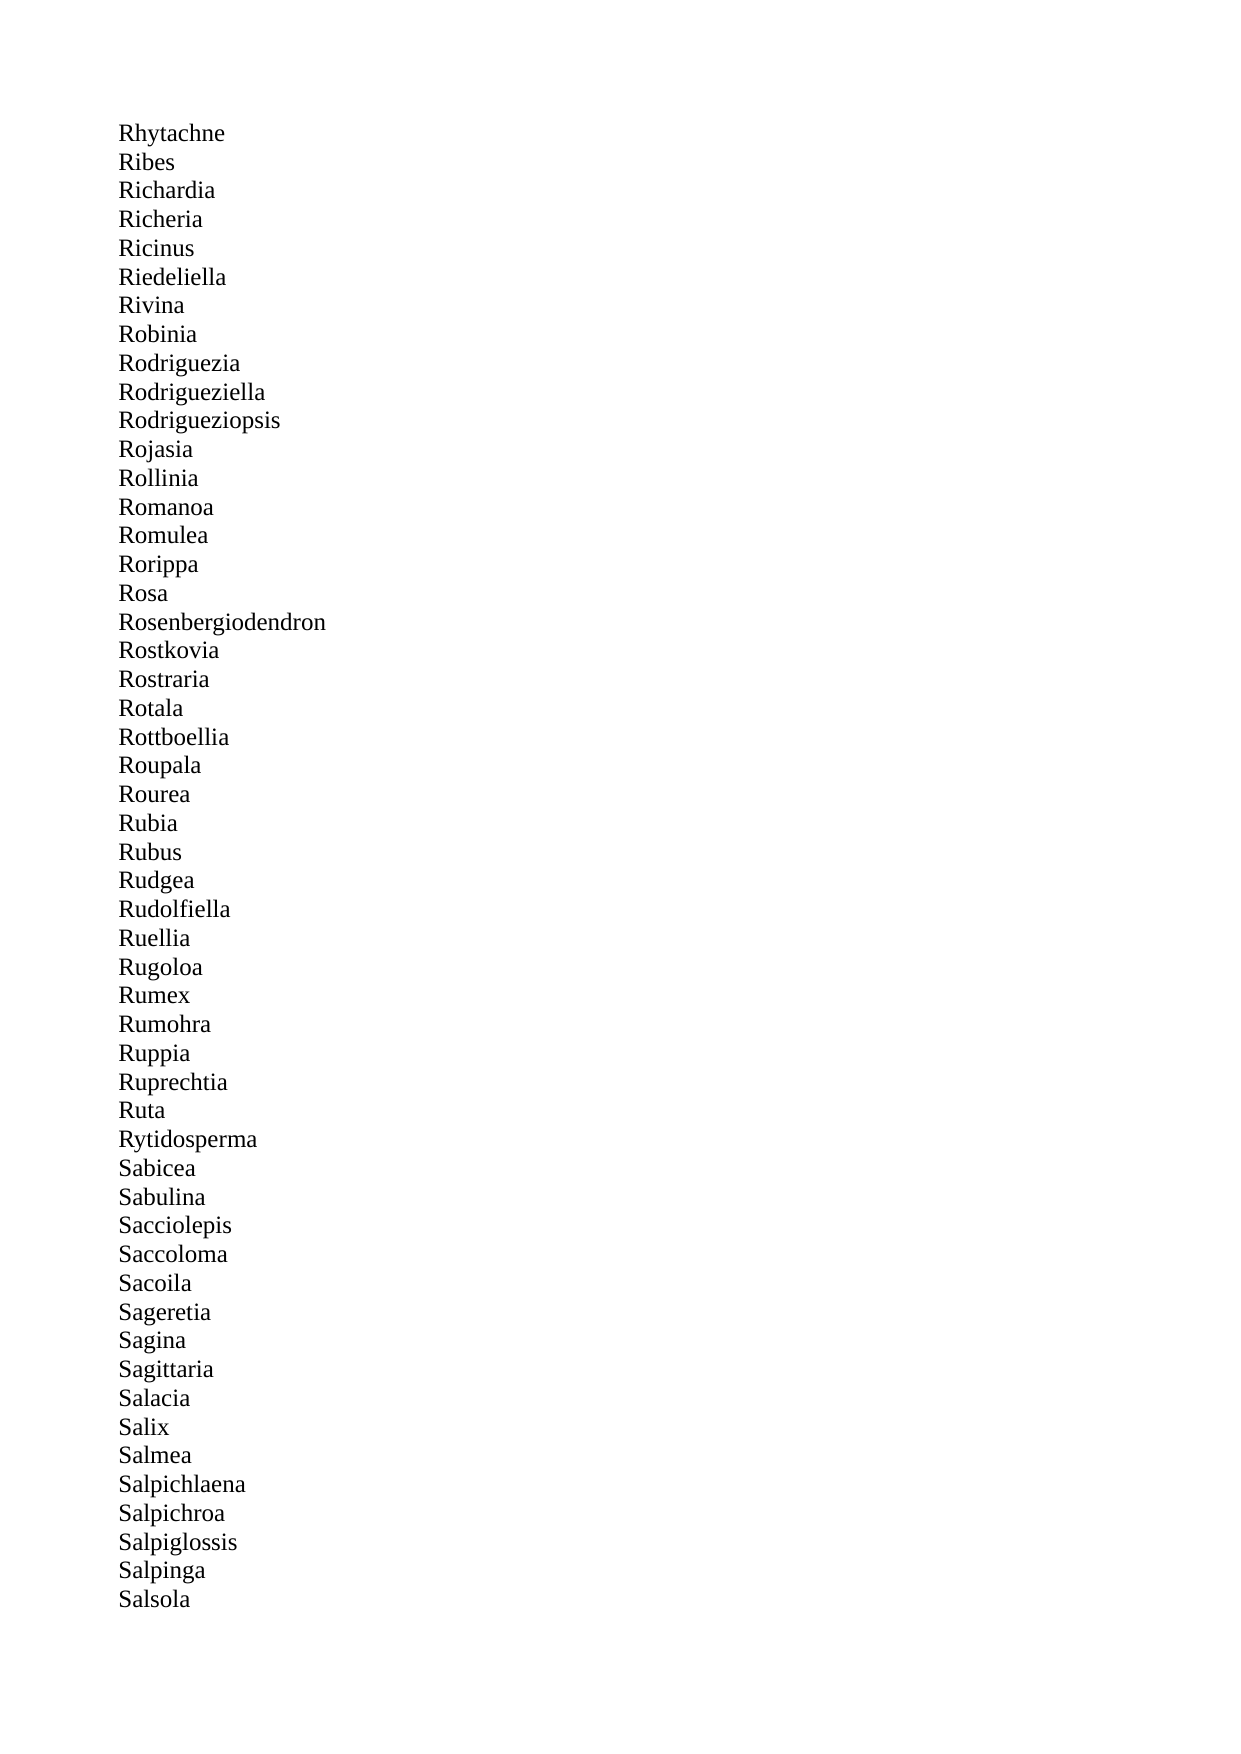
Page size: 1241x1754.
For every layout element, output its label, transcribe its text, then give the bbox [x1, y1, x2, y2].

text Richardia Richeria Ricinus Riedeliella Rivina Robinia Rodriguezia Rodrigueziella Rodrigueziopsis Rojasia Rollinia Romanoa Romulea Rorippa Rosa Rosenbergiodendron Rostkovia Rostraria Rotala Rottboellia Roupala Rourea Rubia Rubus Rudgea Rudolfiella Ruellia Rugoloa Rumex [118, 176, 1122, 1009]
text Rumohra Ruppia Ruprechtia Ruta Rytidosperma Sabicea Sabulina Sacciolepis Saccoloma Sacoila Sageretia Sagina Sagittaria Salacia Salix Salmea Salpichlaena Salpichroa Salpiglossis Salpinga Salsola [118, 1009, 1122, 1613]
text Rhytachne Ribes [118, 118, 1122, 176]
